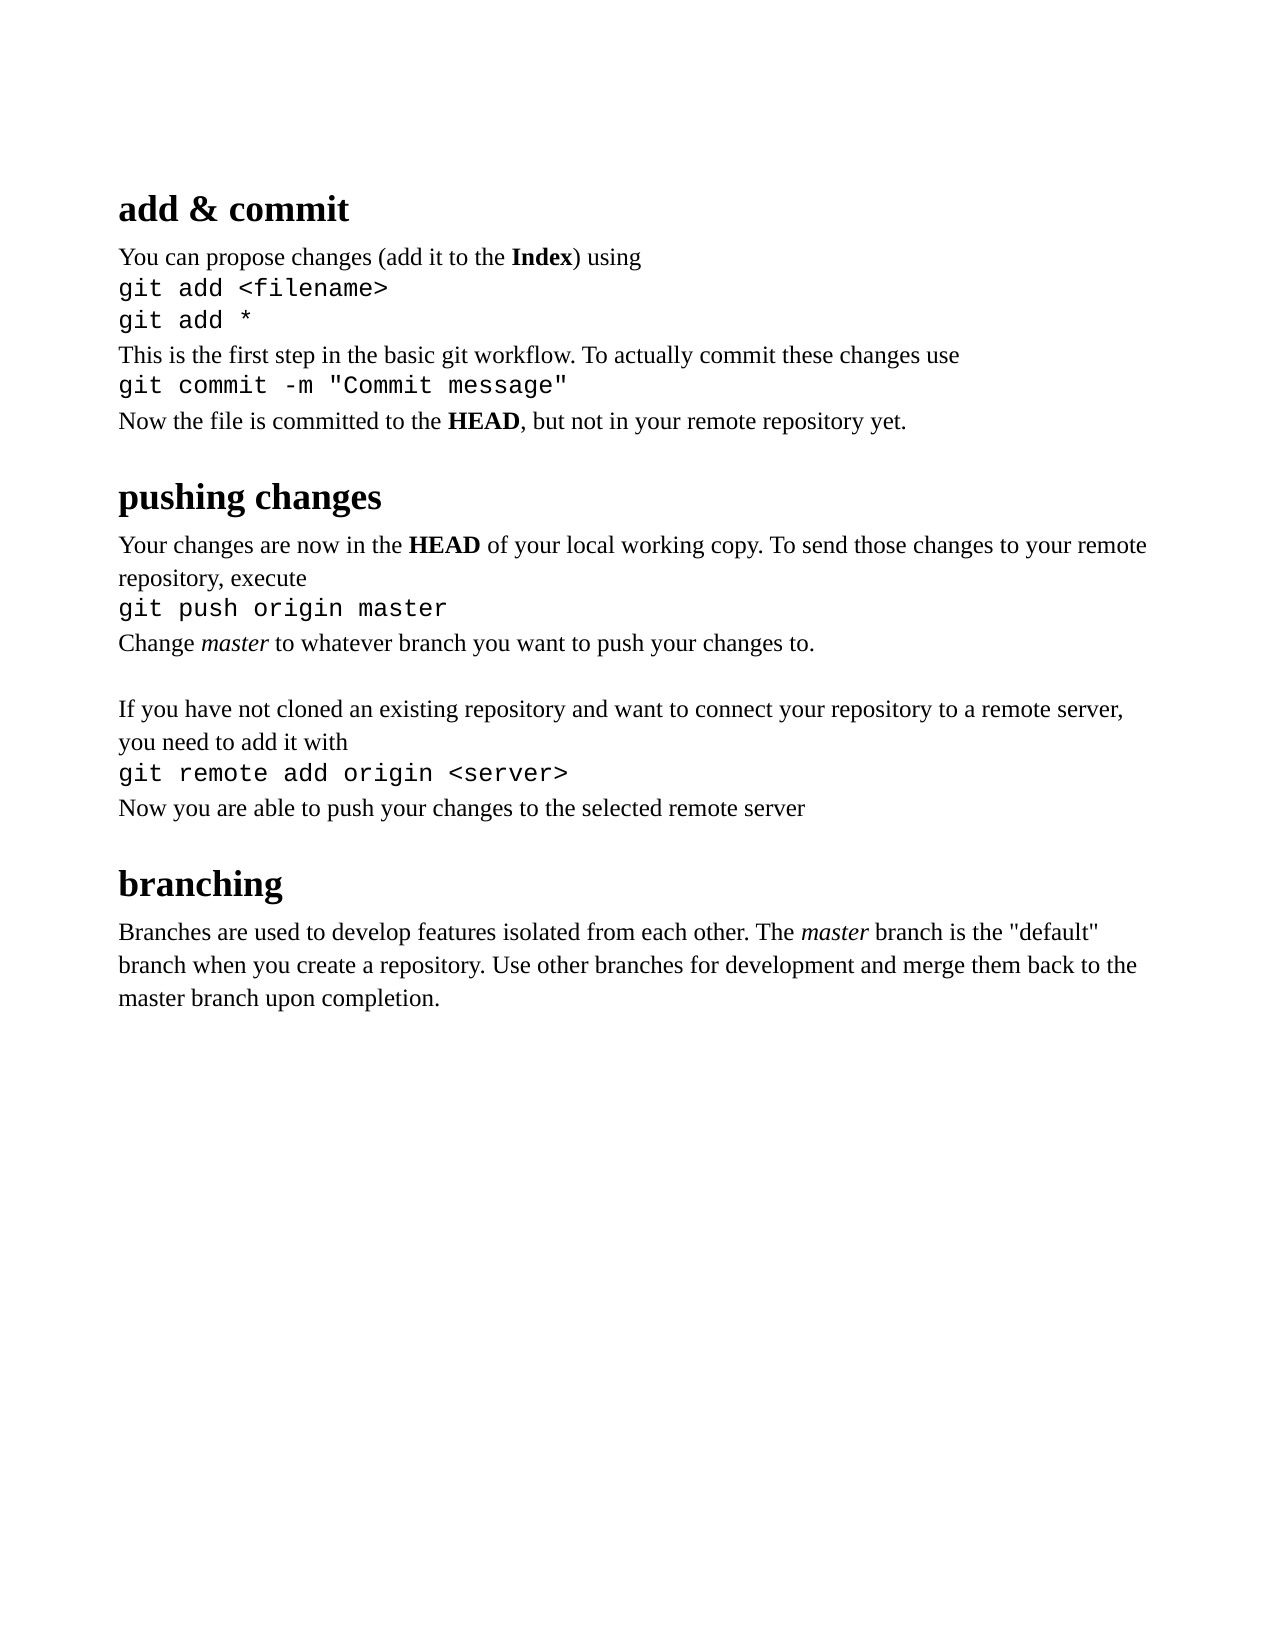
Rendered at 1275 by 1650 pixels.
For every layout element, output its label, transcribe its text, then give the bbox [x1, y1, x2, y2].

text You can propose changes (add it to the Index) using git add <filename> git add * This is the first step in the basic git workflow. To actually commit these changes use git commit -m "Commit message" Now the file is committed to the HEAD, but not in your remote repository yet. [118, 242, 1157, 434]
text Your changes are now in the HEAD of your local working copy. To send those changes to your remote repository, execute git push origin master Change master to whatever branch you want to push your changes to. If you have not cloned an existing repository and want to connect your repository to a remote server, you need to add it with git remote add origin <server> Now you are able to push your changes to the selected remote server [118, 530, 1157, 822]
subtitle pushing changes [118, 474, 1157, 517]
subtitle branching [118, 861, 1157, 904]
subtitle add & commit [118, 187, 1157, 230]
text Branches are used to develop features isolated from each other. The master branch is the "default" branch when you create a repository. Use other branches for development and merge them back to the master branch upon completion. [118, 917, 1157, 1012]
